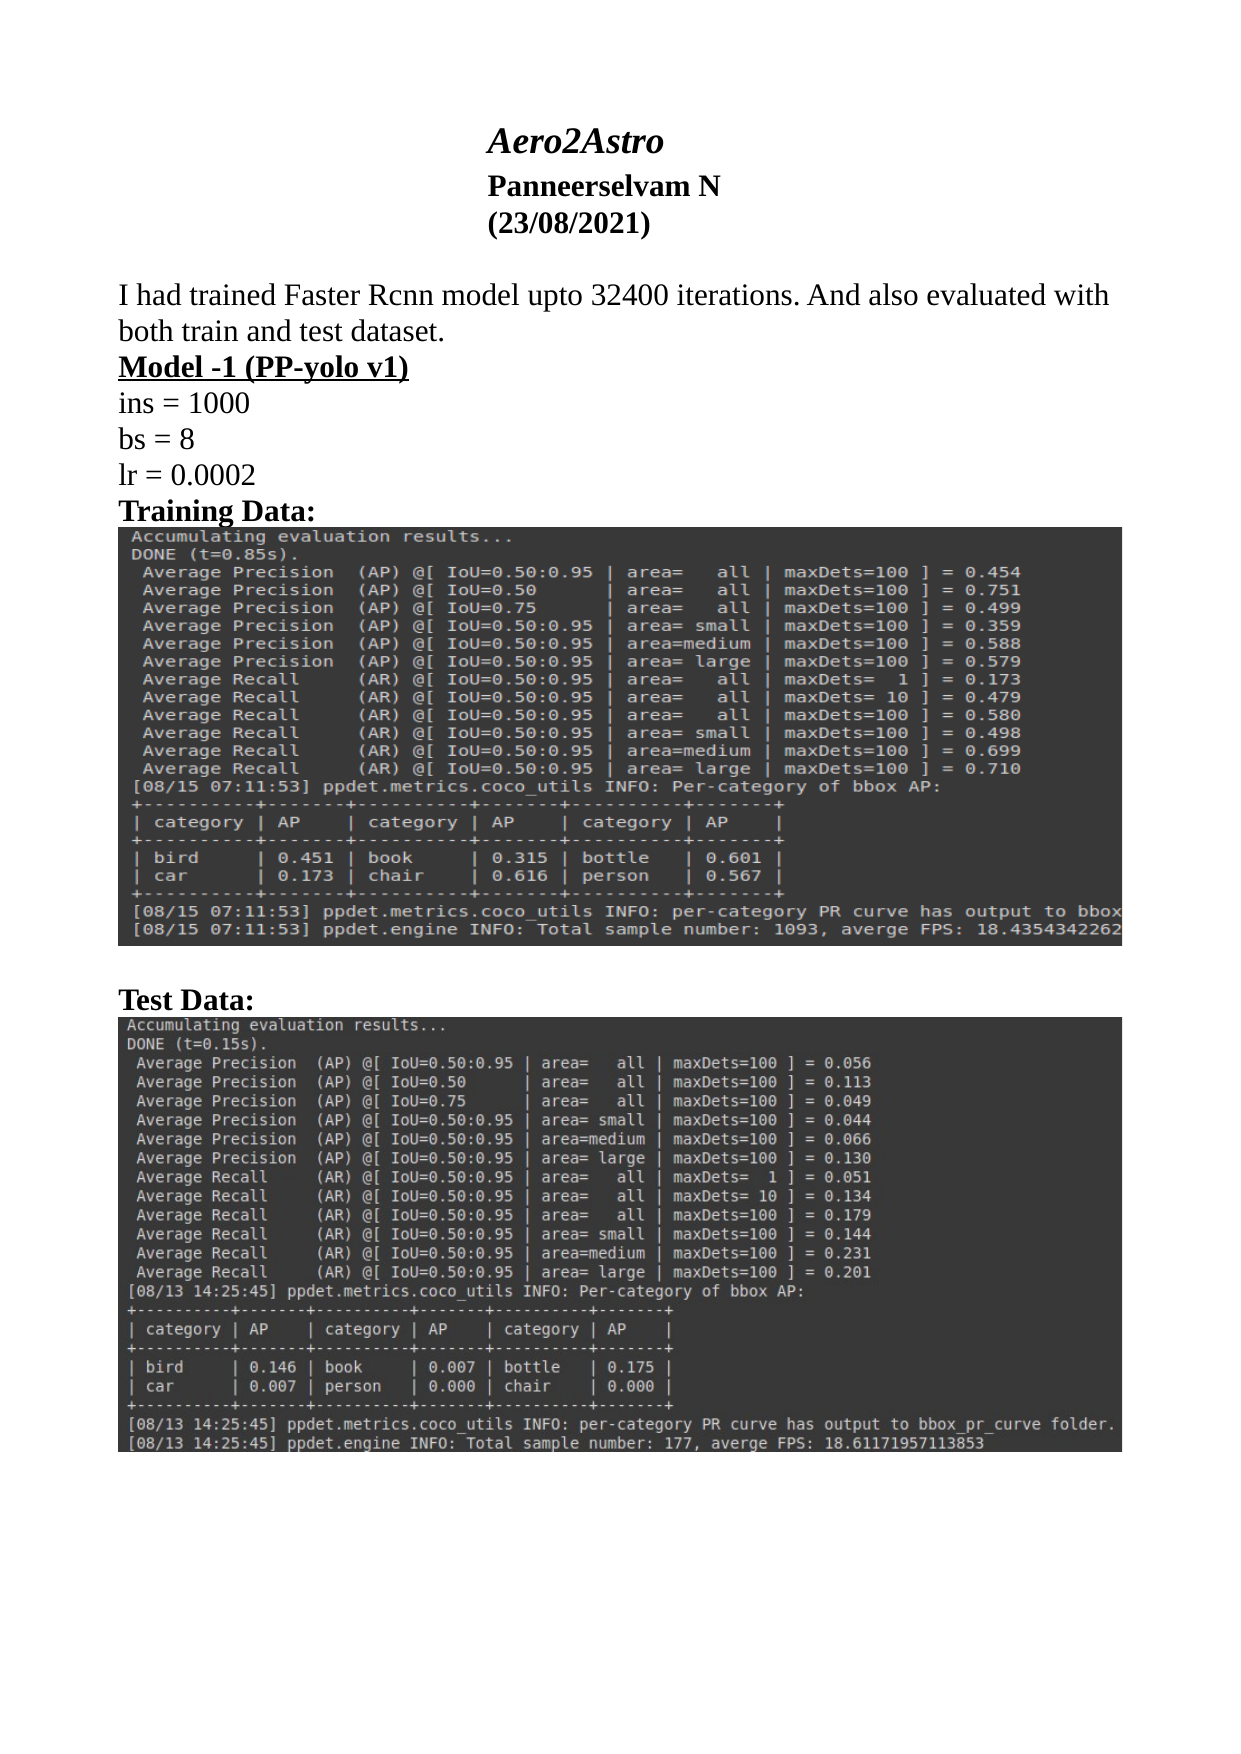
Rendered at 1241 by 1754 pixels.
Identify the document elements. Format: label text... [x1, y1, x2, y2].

text ins = 1000 [118, 384, 1122, 420]
text bs = 8 [118, 420, 1122, 456]
text Training Data: [118, 492, 1122, 527]
picture [118, 1017, 1123, 1452]
text I had trained Faster Rcnn model upto 32400 iterations. And also evaluated with both train and test dataset. [118, 276, 1122, 348]
text Test Data: [118, 981, 1122, 1017]
picture [118, 527, 1123, 946]
text Aero2Astro [118, 118, 1122, 161]
text lr = 0.0002 [118, 456, 1122, 492]
text (23/08/2021) [118, 204, 1122, 240]
text Panneerselvam N [118, 161, 1122, 204]
text Model -1 (PP-yolo v1) [118, 348, 1122, 384]
